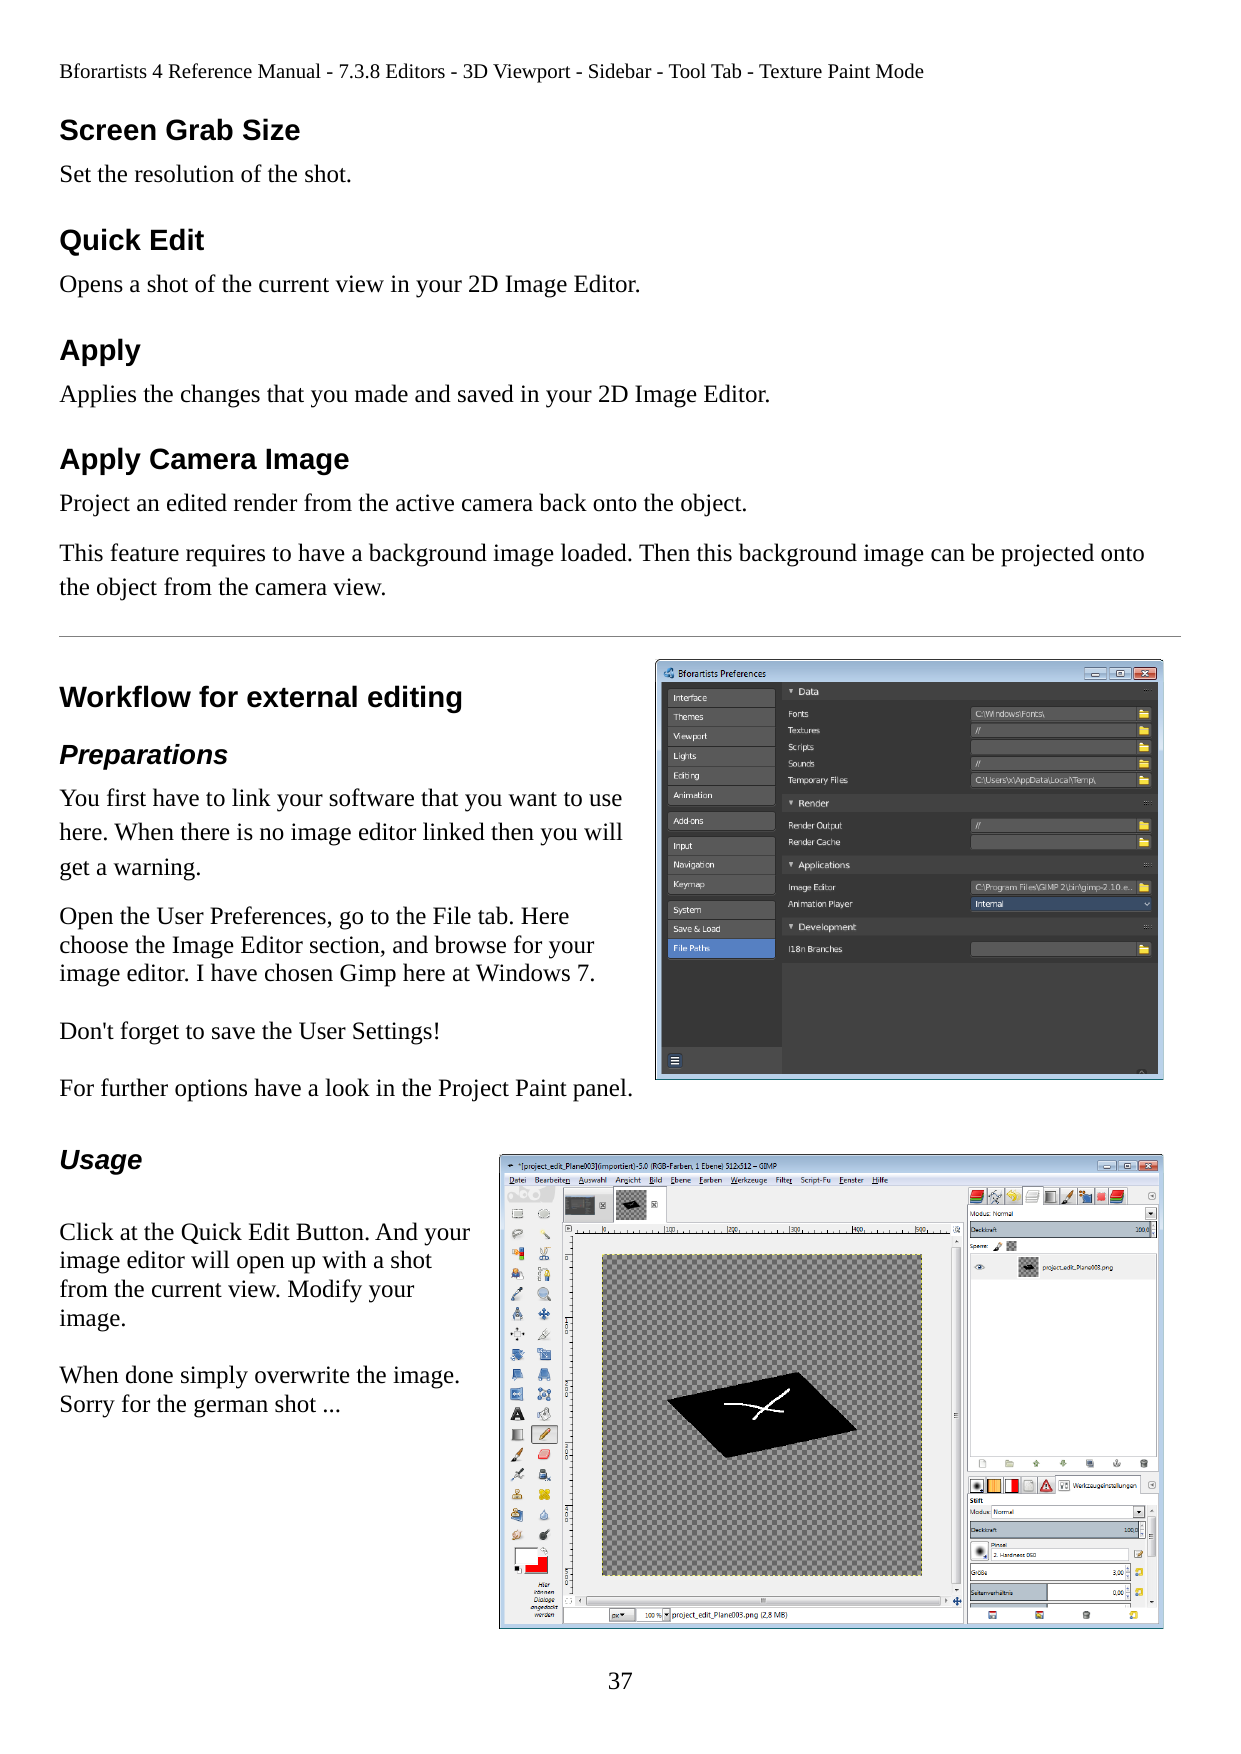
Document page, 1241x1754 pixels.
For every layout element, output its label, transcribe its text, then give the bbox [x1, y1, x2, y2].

subtitle Preparations [59, 739, 655, 771]
text For further options have a look in the Project Paint panel. [59, 1073, 1181, 1102]
text When done simply overwrite the image. Sorry for the german shot ... [59, 1360, 499, 1418]
subtitle Workflow for external editing [59, 680, 655, 714]
text Open the User Preferences, go to the File tab. Here choose the Image Editor section, and browse for your image editor. I have chosen Gimp here at Windows 7. [59, 901, 655, 987]
picture [499, 1154, 1164, 1629]
text Opens a shot of the current view in your 2D Image Editor. [59, 269, 1181, 297]
subtitle Apply Camera Image [59, 442, 1181, 476]
subtitle Apply [59, 332, 1181, 366]
text Applies the changes that you made and saved in your 2D Image Editor. [59, 379, 1181, 407]
picture [655, 659, 1164, 1080]
text Don't forget to save the User Settings! [59, 1016, 655, 1045]
subtitle Quick Edit [59, 222, 1181, 256]
text Project an edited render from the active camera back onto the object. [59, 488, 1181, 517]
text This feature requires to have a background image loaded. Then this background image can be projected onto the object from the camera view. [59, 538, 1181, 601]
subtitle Screen Grab Size [59, 113, 1181, 146]
text Set the resolution of the shot. [59, 159, 1181, 188]
subtitle [1164, 739, 1181, 771]
text You first have to link your software that you want to use here. When there is no image editor linked then you will get a warning. [59, 783, 655, 881]
text Click at the Quick Edit Button. And your image editor will open up with a shot from the current view. Modify your image. [59, 1217, 499, 1332]
subtitle Usage [59, 1143, 1181, 1175]
